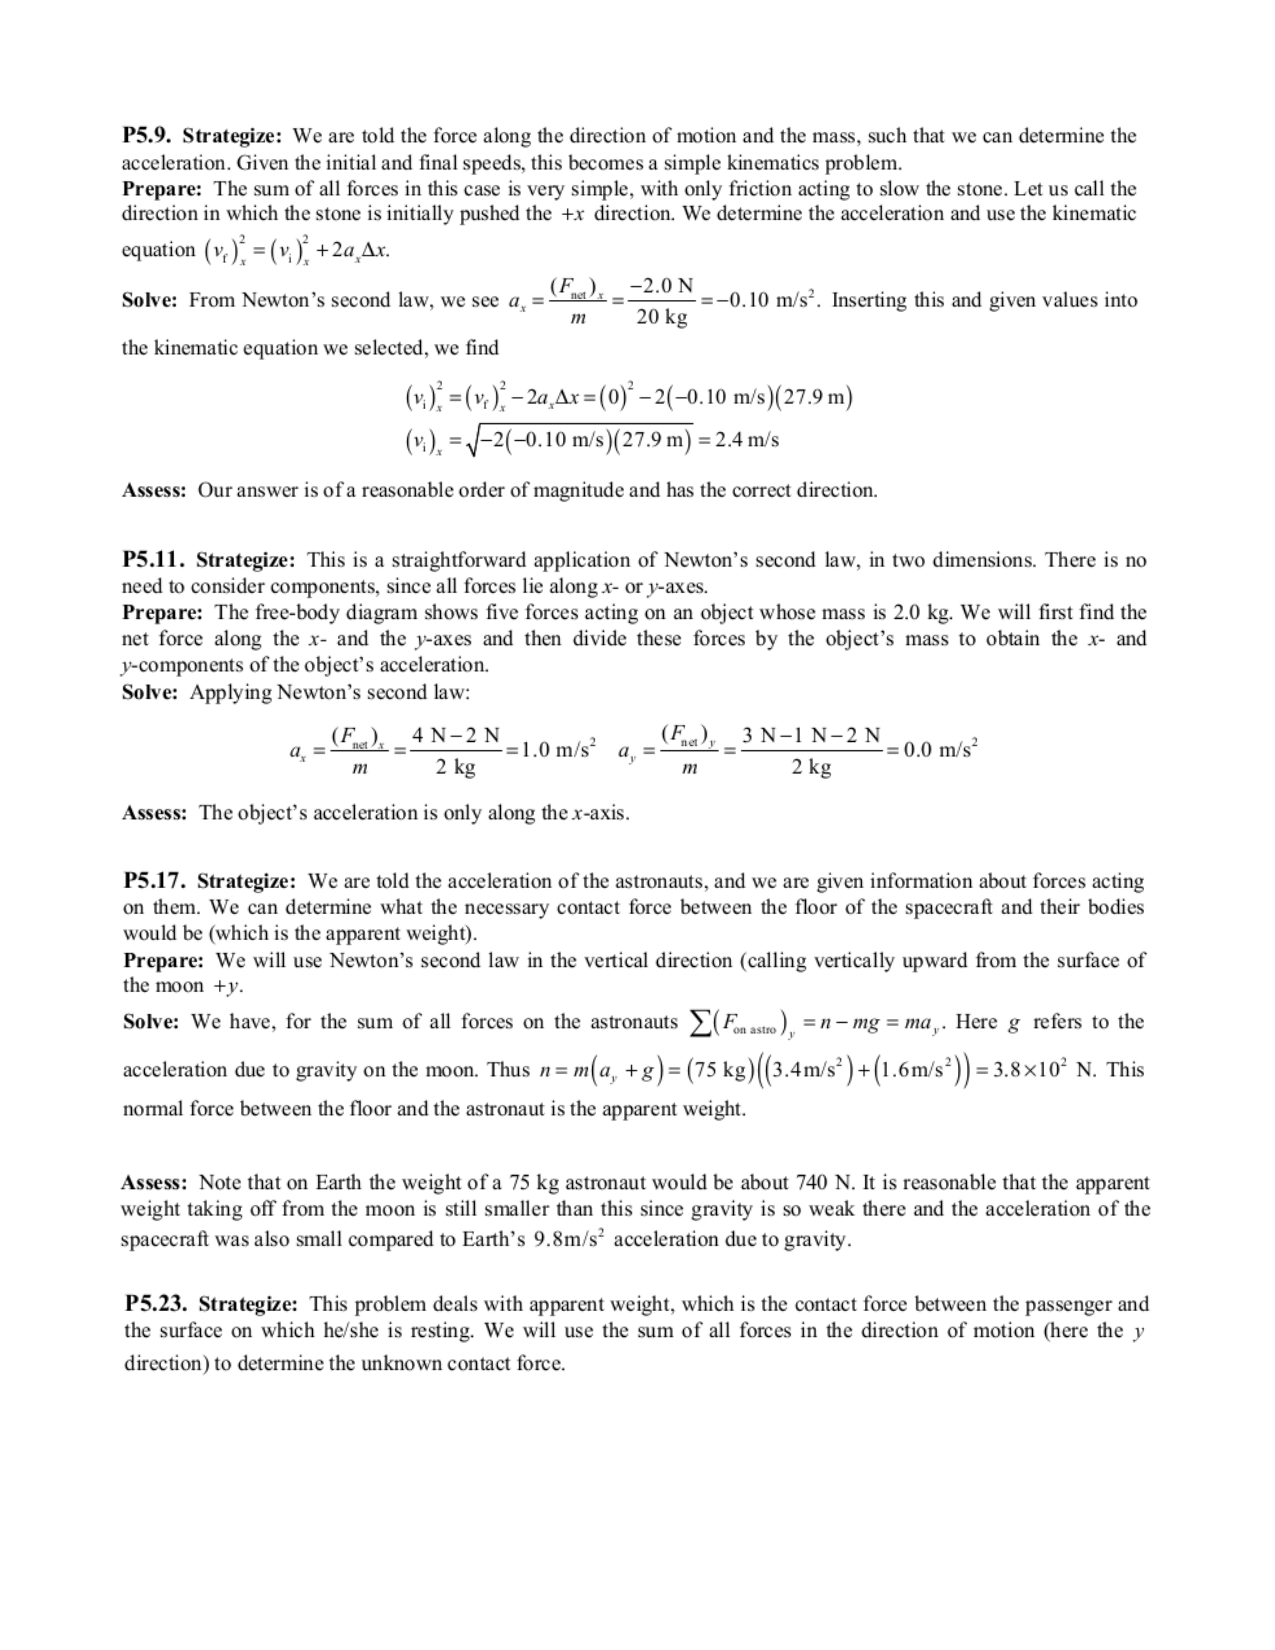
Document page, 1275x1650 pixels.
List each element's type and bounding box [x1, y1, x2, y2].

picture [118, 862, 1157, 1139]
picture [118, 1286, 1157, 1390]
picture [118, 542, 1157, 834]
picture [118, 1167, 1157, 1258]
picture [118, 118, 1157, 515]
